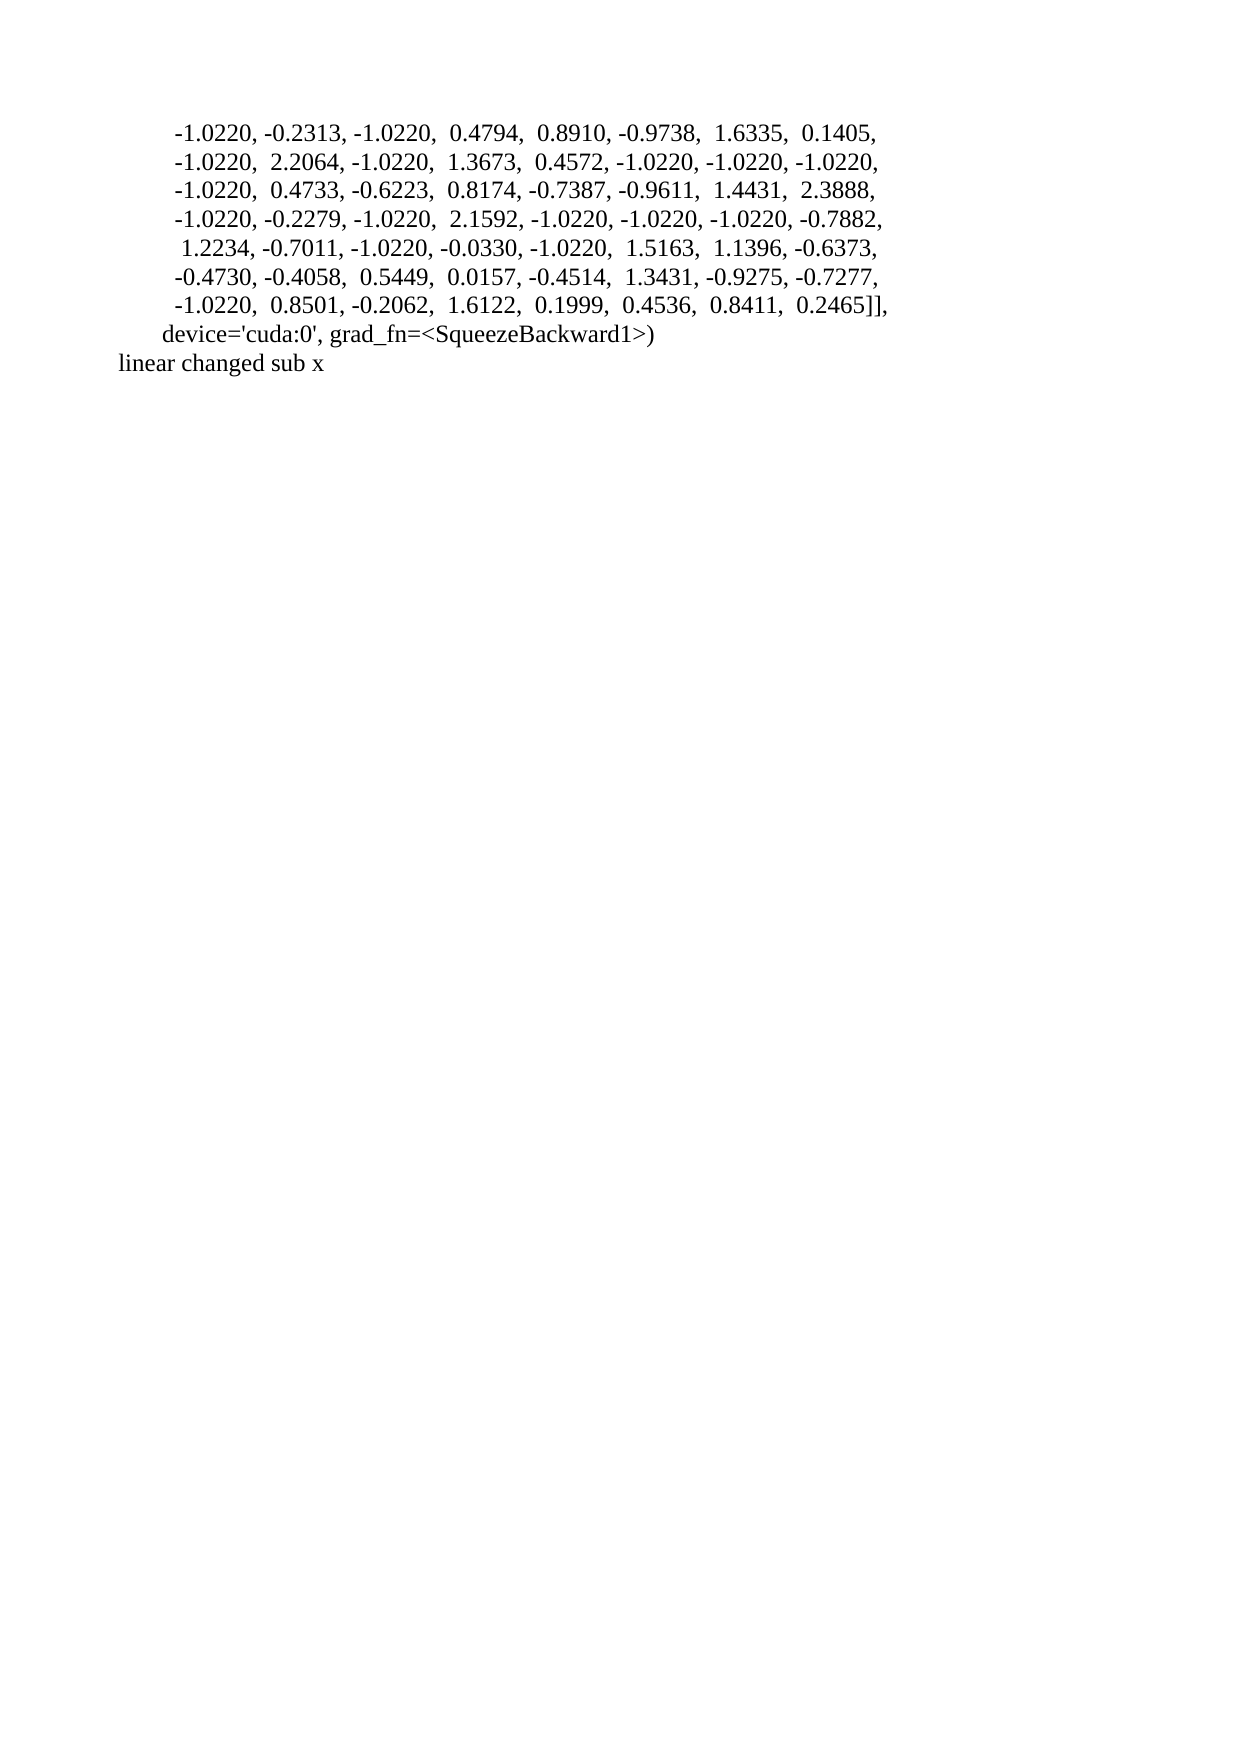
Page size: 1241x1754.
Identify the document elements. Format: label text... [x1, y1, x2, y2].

text -1.0220, 0.4733, -0.6223, 0.8174, -0.7387, -0.9611, 1.4431, 2.3888, [118, 176, 1122, 204]
text -1.0220, -0.2279, -1.0220, 2.1592, -1.0220, -1.0220, -1.0220, -0.7882, [118, 204, 1122, 233]
text linear changed sub x [118, 348, 1122, 377]
text 1.2234, -0.7011, -1.0220, -0.0330, -1.0220, 1.5163, 1.1396, -0.6373, [118, 233, 1122, 262]
text -0.4730, -0.4058, 0.5449, 0.0157, -0.4514, 1.3431, -0.9275, -0.7277, [118, 262, 1122, 291]
text device='cuda:0', grad_fn=<SqueezeBackward1>) [118, 319, 1122, 348]
text -1.0220, 2.2064, -1.0220, 1.3673, 0.4572, -1.0220, -1.0220, -1.0220, [118, 147, 1122, 176]
text -1.0220, 0.8501, -0.2062, 1.6122, 0.1999, 0.4536, 0.8411, 0.2465]], [118, 291, 1122, 319]
text -1.0220, -0.2313, -1.0220, 0.4794, 0.8910, -0.9738, 1.6335, 0.1405, [118, 118, 1122, 147]
